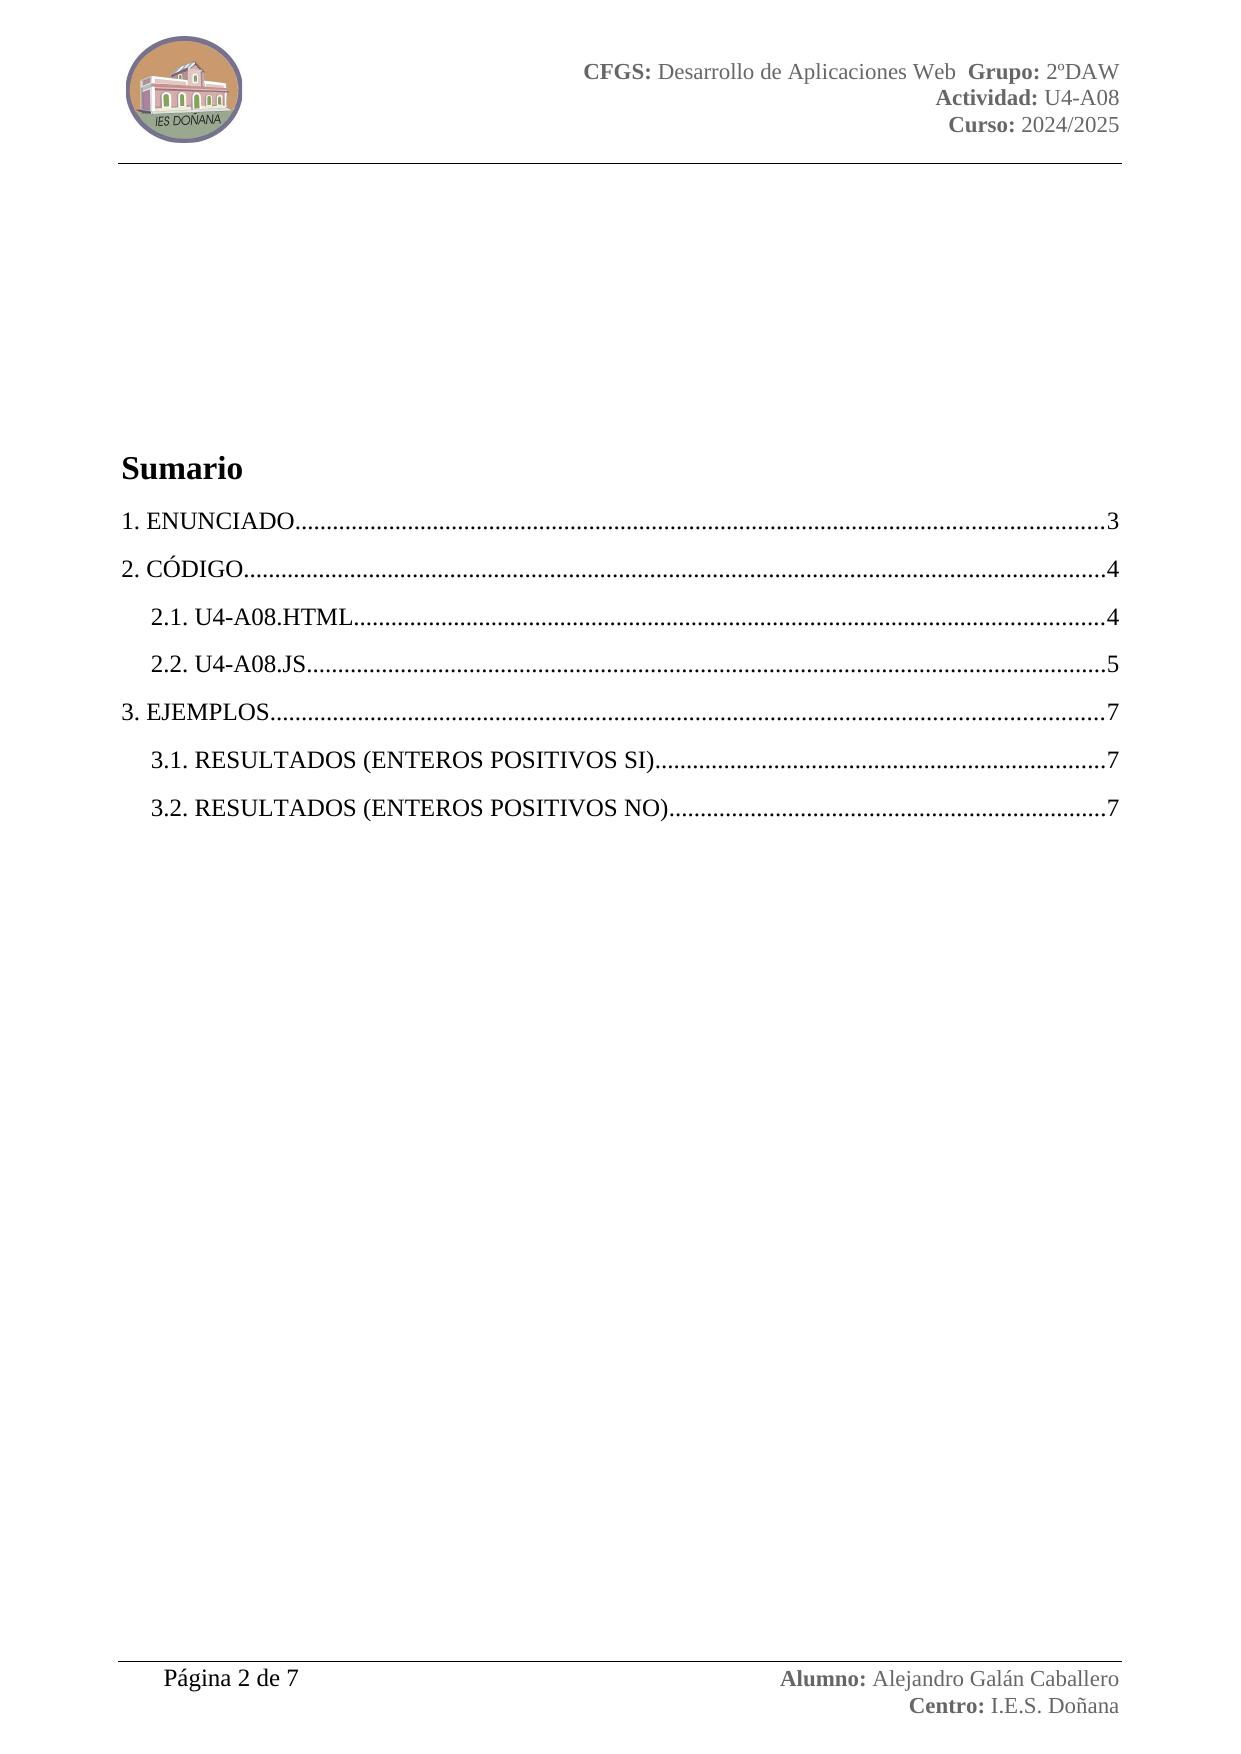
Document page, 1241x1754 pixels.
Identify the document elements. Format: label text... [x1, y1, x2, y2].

text 3.2. RESULTADOS (ENTEROS POSITIVOS NO) 7 [151, 793, 1119, 821]
text 2.1. U4-A08.HTML 4 [151, 602, 1119, 631]
text 2.2. U4-A08.JS 5 [151, 649, 1119, 678]
text 3. EJEMPLOS 7 [121, 697, 1119, 726]
text 3.1. RESULTADOS (ENTEROS POSITIVOS SI) 7 [151, 745, 1119, 774]
text 1. ENUNCIADO 3 [121, 506, 1119, 535]
picture [126, 36, 243, 143]
subtitle Sumario [121, 448, 1119, 487]
text 2. CÓDIGO 4 [121, 554, 1119, 583]
